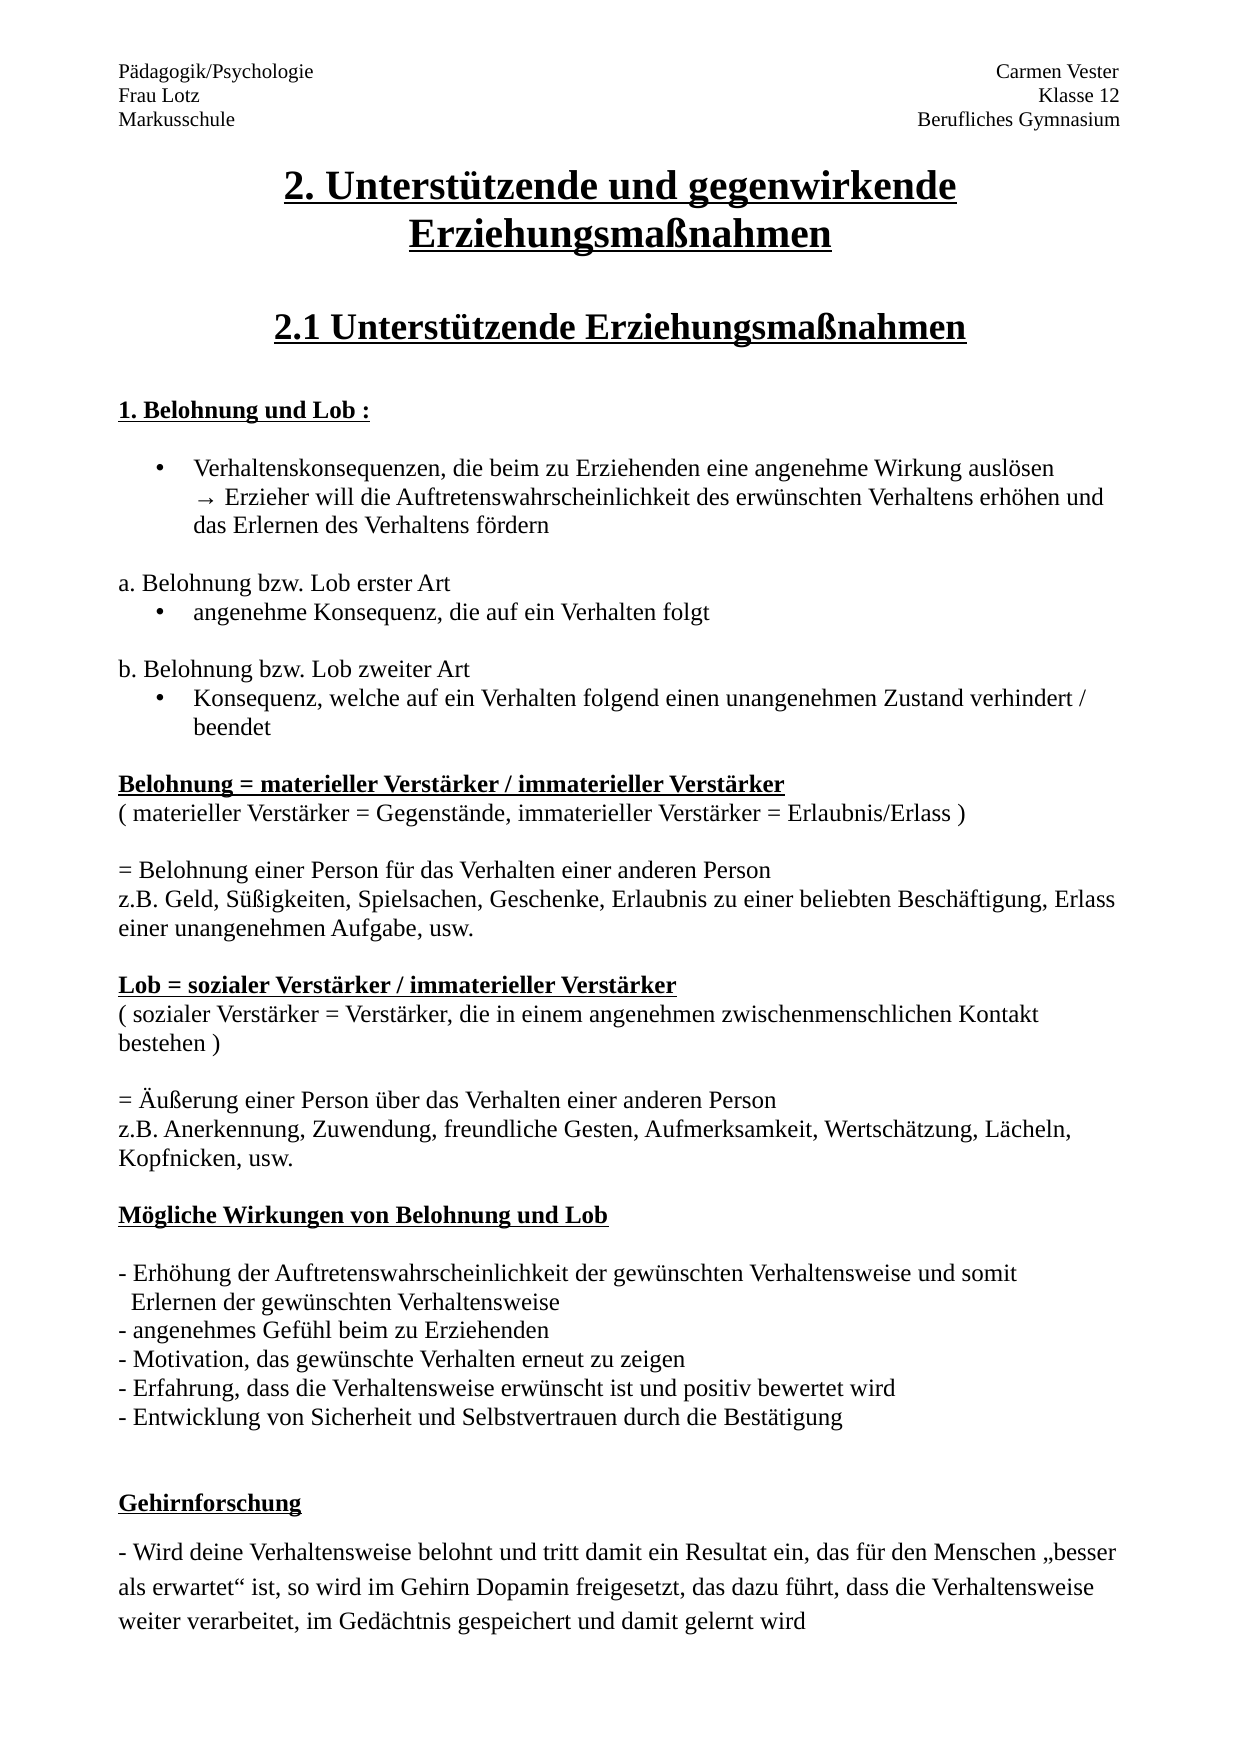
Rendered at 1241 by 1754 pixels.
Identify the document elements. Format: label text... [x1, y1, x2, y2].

text Gehirnforschung [118, 1488, 1122, 1517]
text b. Belohnung bzw. Lob zweiter Art [118, 654, 1122, 683]
text - Erhöhung der Auftretenswahrscheinlichkeit der gewünschten Verhaltensweise und somit [118, 1258, 1122, 1287]
text Erlernen der gewünschten Verhaltensweise [118, 1287, 1122, 1316]
list Konsequenz, welche auf ein Verhalten folgend einen unangenehmen Zustand verhindert / beendet [156, 683, 1122, 741]
text - angenehmes Gefühl beim zu Erziehenden [118, 1316, 1122, 1344]
text - Wird deine Verhaltensweise belohnt und tritt damit ein Resultat ein, das für den Menschen „besser als erwartet“ ist, so wird im Gehirn Dopamin freigesetzt, das dazu führt, dass die Verhaltensweise weiter verarbeitet, im Gedächtnis gespeichert und damit gelernt wird [81, 1537, 1122, 1635]
list angenehme Konsequenz, die auf ein Verhalten folgt [156, 597, 1122, 626]
text Belohnung = materieller Verstärker / immaterieller Verstärker [118, 769, 1122, 798]
text Lob = sozialer Verstärker / immaterieller Verstärker [118, 971, 1122, 999]
list Verhaltenskonsequenzen, die beim zu Erziehenden eine angenehme Wirkung auslösen [156, 453, 1122, 482]
text - Erfahrung, dass die Verhaltensweise erwünscht ist und positiv bewertet wird [118, 1373, 1122, 1402]
text Mögliche Wirkungen von Belohnung und Lob [118, 1201, 1122, 1229]
text 2. Unterstützende und gegenwirkende Erziehungsmaßnahmen [118, 161, 1122, 257]
text ( sozialer Verstärker = Verstärker, die in einem angenehmen zwischenmenschlichen Kontakt bestehen ) [118, 999, 1122, 1057]
text z.B. Geld, Süßigkeiten, Spielsachen, Geschenke, Erlaubnis zu einer beliebten Beschäftigung, Erlass einer unangenehmen Aufgabe, usw. [118, 884, 1122, 942]
text = Äußerung einer Person über das Verhalten einer anderen Person [118, 1086, 1122, 1114]
text 1. Belohnung und Lob : [118, 396, 1122, 424]
text 2.1 Unterstützende Erziehungsmaßnahmen [118, 304, 1122, 348]
text - Entwicklung von Sicherheit und Selbstvertrauen durch die Bestätigung [118, 1402, 1122, 1431]
text z.B. Anerkennung, Zuwendung, freundliche Gesten, Aufmerksamkeit, Wertschätzung, Lächeln, Kopfnicken, usw. [118, 1114, 1122, 1172]
text = Belohnung einer Person für das Verhalten einer anderen Person [118, 856, 1122, 884]
text a. Belohnung bzw. Lob erster Art [118, 568, 1122, 597]
list → Erzieher will die Auftretenswahrscheinlichkeit des erwünschten Verhaltens erhöhen und das Erlernen des Verhaltens fördern [156, 482, 1122, 539]
text - Motivation, das gewünschte Verhalten erneut zu zeigen [118, 1344, 1122, 1373]
text ( materieller Verstärker = Gegenstände, immaterieller Verstärker = Erlaubnis/Erlass ) [118, 798, 1122, 827]
